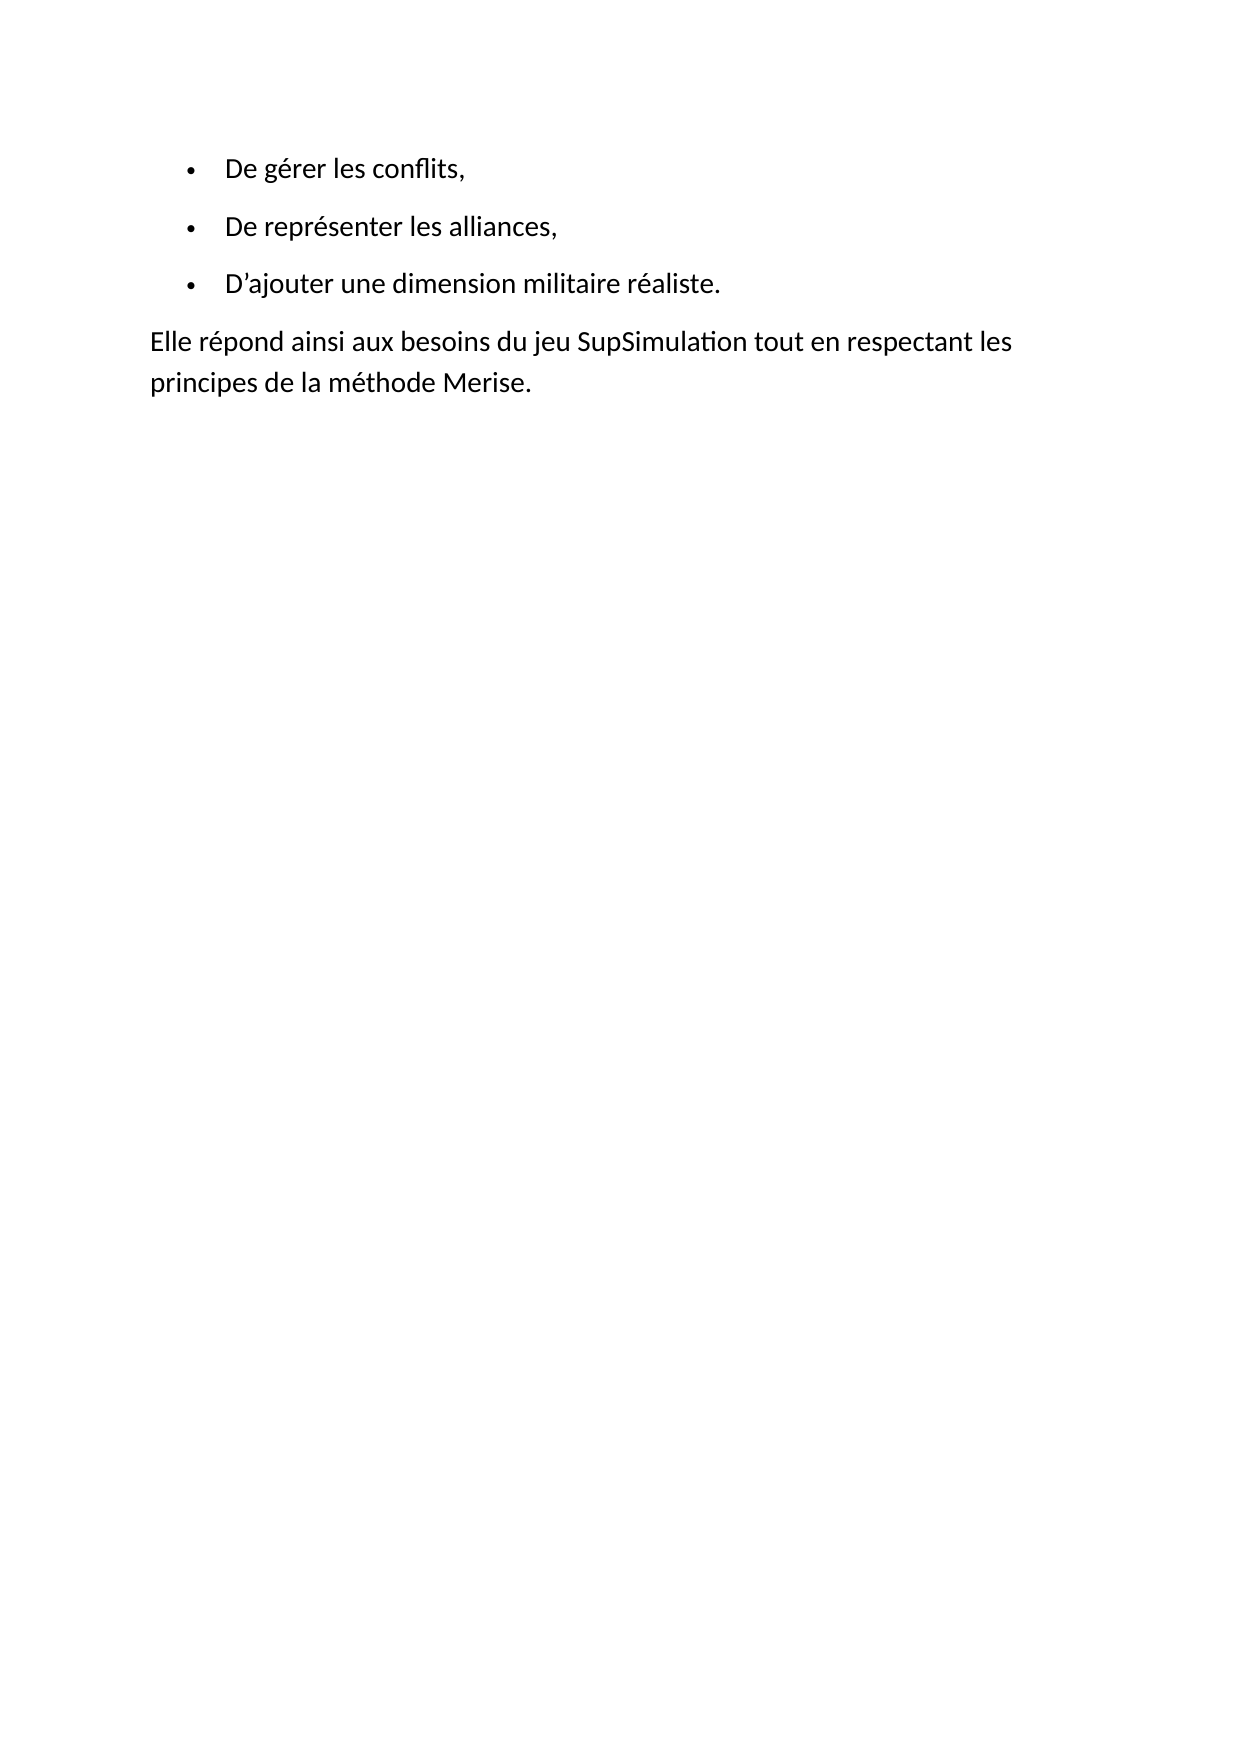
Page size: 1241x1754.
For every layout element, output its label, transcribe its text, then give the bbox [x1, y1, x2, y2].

list De représenter les alliances, [187, 208, 1090, 243]
list D’ajouter une dimension militaire réaliste. [187, 265, 1090, 301]
text Elle répond ainsi aux besoins du jeu SupSimulation tout en respectant les principes de la méthode Merise. [150, 323, 1090, 399]
list De gérer les conflits, [187, 150, 1090, 186]
